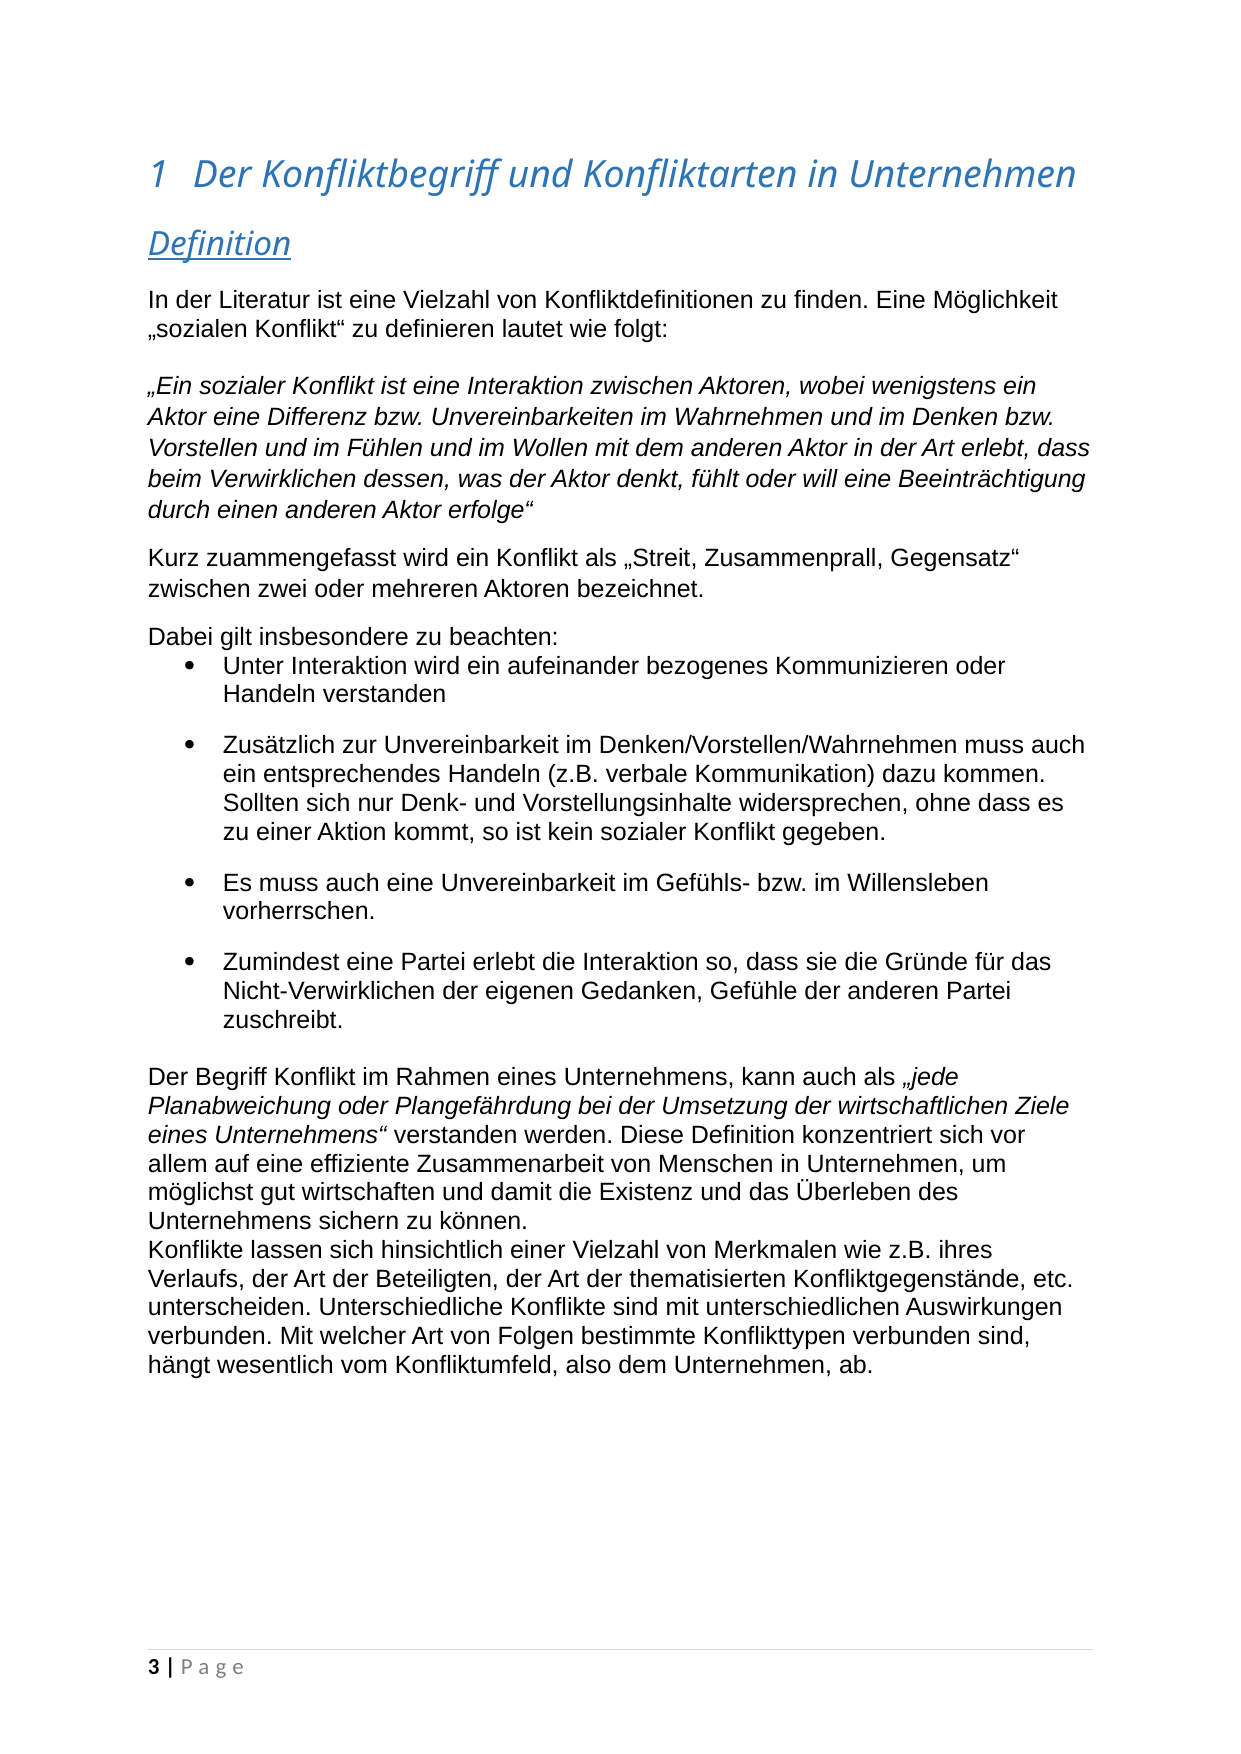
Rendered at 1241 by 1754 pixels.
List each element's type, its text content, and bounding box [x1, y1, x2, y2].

text Der Begriff Konflikt im Rahmen eines Unternehmens, kann auch als „jede Planabweichung oder Plangefährdung bei der Umsetzung der wirtschaftlichen Ziele eines Unternehmens“ verstanden werden. Diese Definition konzentriert sich vor allem auf eine effiziente Zusammenarbeit von Menschen in Unternehmen, um möglichst gut wirtschaften und damit die Existenz und das Überleben des Unternehmens sichern zu können. [148, 1062, 1093, 1235]
text Konflikte lassen sich hinsichtlich einer Vielzahl von Merkmalen wie z.B. ihres Verlaufs, der Art der Beteiligten, der Art der thematisierten Konfliktgegenstände, etc. unterscheiden. Unterschiedliche Konflikte sind mit unterschiedlichen Auswirkungen verbunden. Mit welcher Art von Folgen bestimmte Konflikttypen verbunden sind, hängt wesentlich vom Konfliktumfeld, also dem Unternehmen, ab. [148, 1235, 1093, 1378]
text In der Literatur ist eine Vielzahl von Konfliktdefinitionen zu finden. Eine Möglichkeit „sozialen Konflikt“ zu definieren lautet wie folgt: [148, 285, 1093, 342]
list Der Konfliktbegriff und Konfliktarten in Unternehmen [148, 148, 1093, 199]
text Definition [148, 219, 1093, 265]
list Zusätzlich zur Unvereinbarkeit im Denken/Vorstellen/Wahrnehmen muss auch ein entsprechendes Handeln (z.B. verbale Kommunikation) dazu kommen. Sollten sich nur Denk- und Vorstellungsinhalte widersprechen, ohne dass es zu einer Aktion kommt, so ist kein sozialer Konflikt gegeben. [185, 730, 1093, 845]
list Es muss auch eine Unvereinbarkeit im Gefühls- bzw. im Willensleben vorherrschen. [185, 867, 1093, 925]
text „Ein sozialer Konflikt ist eine Interaktion zwischen Aktoren, wobei wenigstens ein Aktor eine Differenz bzw. Unvereinbarkeiten im Wahrnehmen und im Denken bzw. Vorstellen und im Fühlen und im Wollen mit dem anderen Aktor in der Art erlebt, dass beim Verwirklichen dessen, was der Aktor denkt, fühlt oder will eine Beeinträchtigung durch einen anderen Aktor erfolge“ [148, 371, 1093, 524]
list Unter Interaktion wird ein aufeinander bezogenes Kommunizieren oder Handeln verstanden [185, 651, 1093, 708]
text Dabei gilt insbesondere zu beachten: [148, 622, 1093, 651]
text Kurz zuammengefasst wird ein Konflikt als „Streit, Zusammenprall, Gegensatz“ zwischen zwei oder mehreren Aktoren bezeichnet. [148, 543, 1093, 603]
list Zumindest eine Partei erlebt die Interaktion so, dass sie die Gründe für das Nicht-Verwirklichen der eigenen Gedanken, Gefühle der anderen Partei zuschreibt. [185, 947, 1093, 1033]
